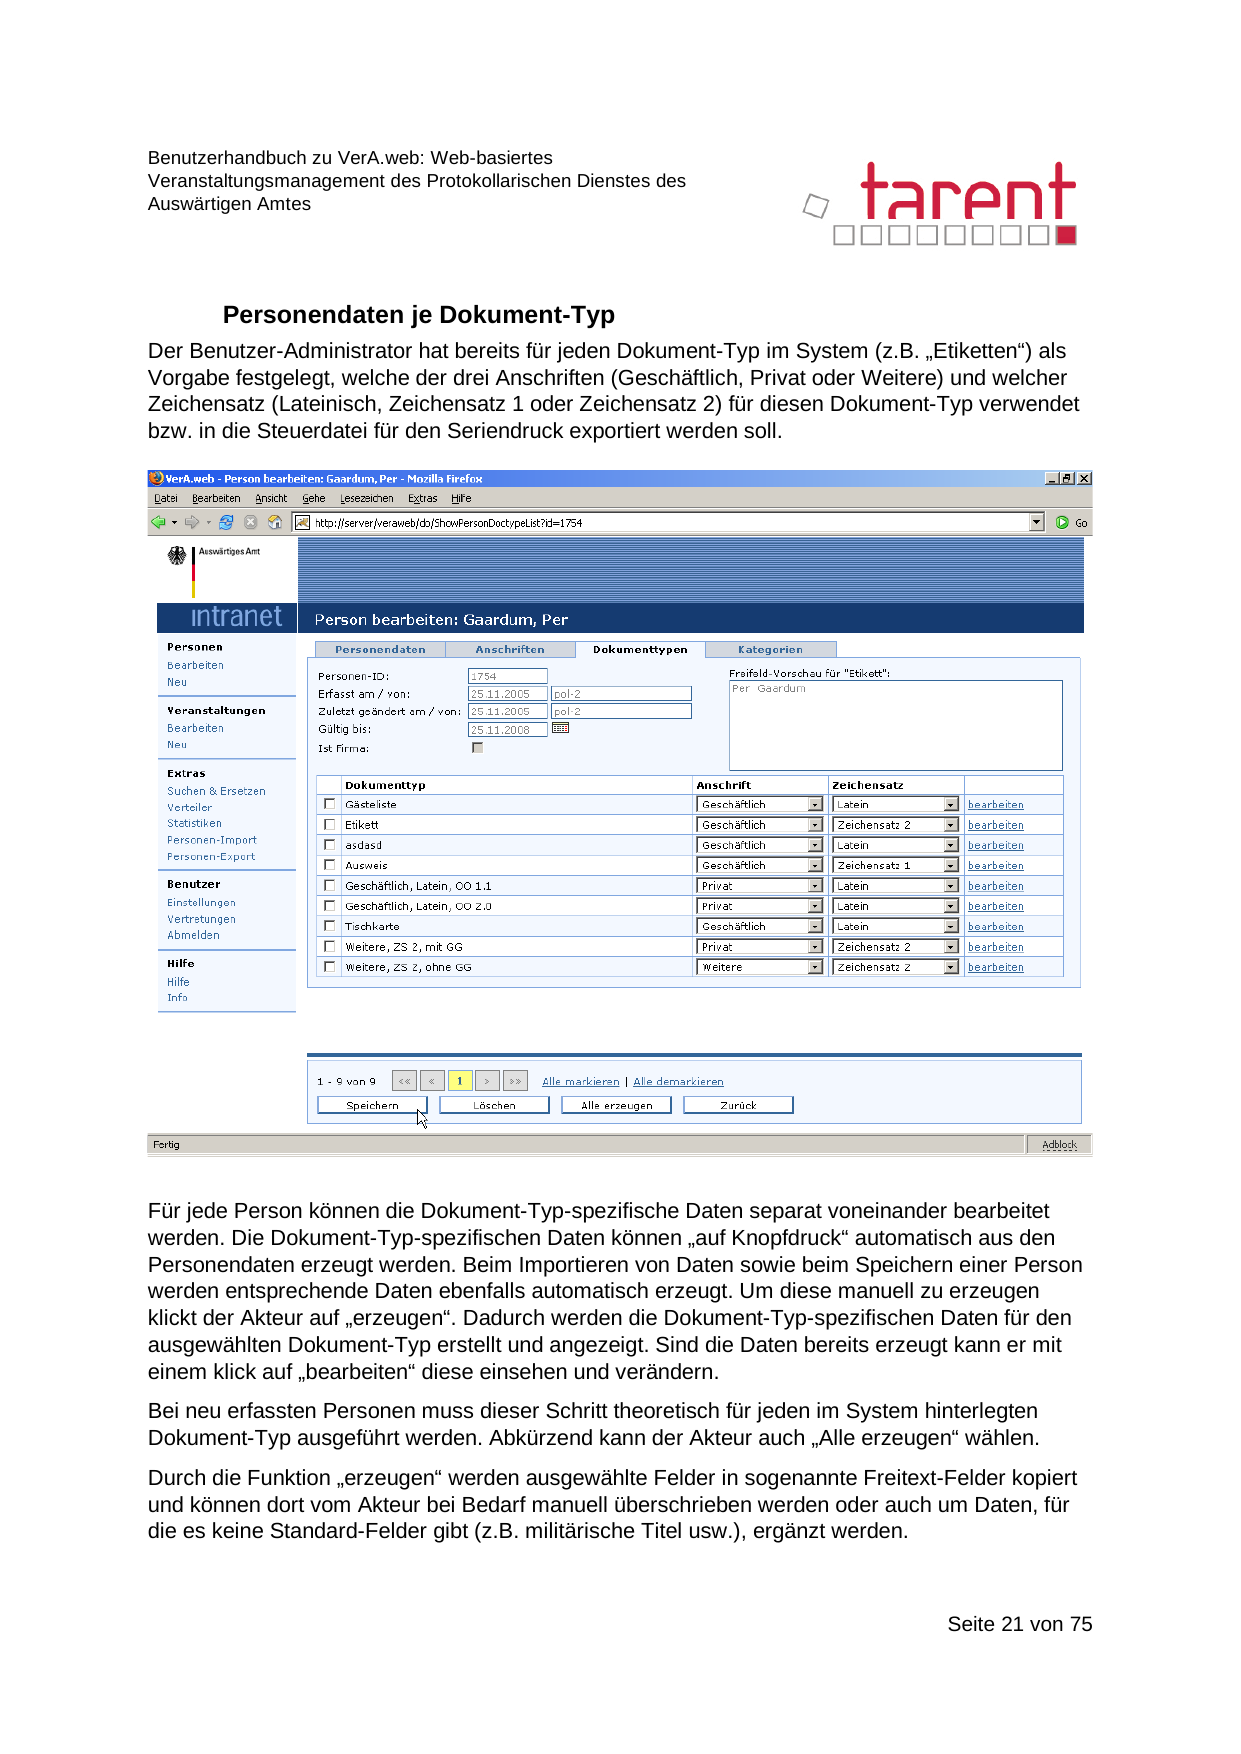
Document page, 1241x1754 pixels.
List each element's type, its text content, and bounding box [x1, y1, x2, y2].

text Bei neu erfassten Personen muss dieser Schritt theoretisch für jeden im System hinterlegten Dokument-Typ ausgeführt werden. Abkürzend kann der Akteur auch „Alle erzeugen“ wählen. [148, 1399, 1092, 1450]
picture [790, 151, 1091, 255]
text Durch die Funktion „erzeugen“ werden ausgewählte Felder in sogenannte Freitext-Felder kopiert und können dort vom Akteur bei Bedarf manuell überschrieben werden oder auch um Daten, für die es keine Standard-Felder gibt (z.B. militärische Titel usw.), ergänzt werden. [148, 1465, 1092, 1543]
text Der Benutzer-Administrator hat bereits für jeden Dokument-Typ im System (z.B. „Etiketten“) als Vorgabe festgelegt, welche der drei Anschriften (Geschäftlich, Privat oder Weitere) und welcher Zeichensatz (Lateinisch, Zeichensatz 1 oder Zeichensatz 2) für diesen Dokument-Typ verwendet bzw. in die Steuerdatei für den Seriendruck exportiert werden soll. [148, 338, 1092, 470]
picture [147, 470, 1093, 1157]
text Für jede Person können die Dokument-Typ-spezifische Daten separat voneinander bearbeitet werden. Die Dokument-Typ-spezifischen Daten können „auf Knopfdruck“ automatisch aus den Personendaten erzeugt werden. Beim Importieren von Daten sowie beim Speichern einer Person werden entsprechende Daten ebenfalls automatisch erzeugt. Um diese manuell zu erzeugen klickt der Akteur auf „erzeugen“. Dadurch werden die Dokument-Typ-spezifischen Daten für den ausgewählten Dokument-Typ erstellt und angezeigt. Sind die Daten bereits erzeugt kann er mit einem klick auf „bearbeiten“ diese einsehen und verändern. [148, 1198, 1092, 1384]
subtitle Personendaten je Dokument-Typ [148, 301, 1092, 329]
